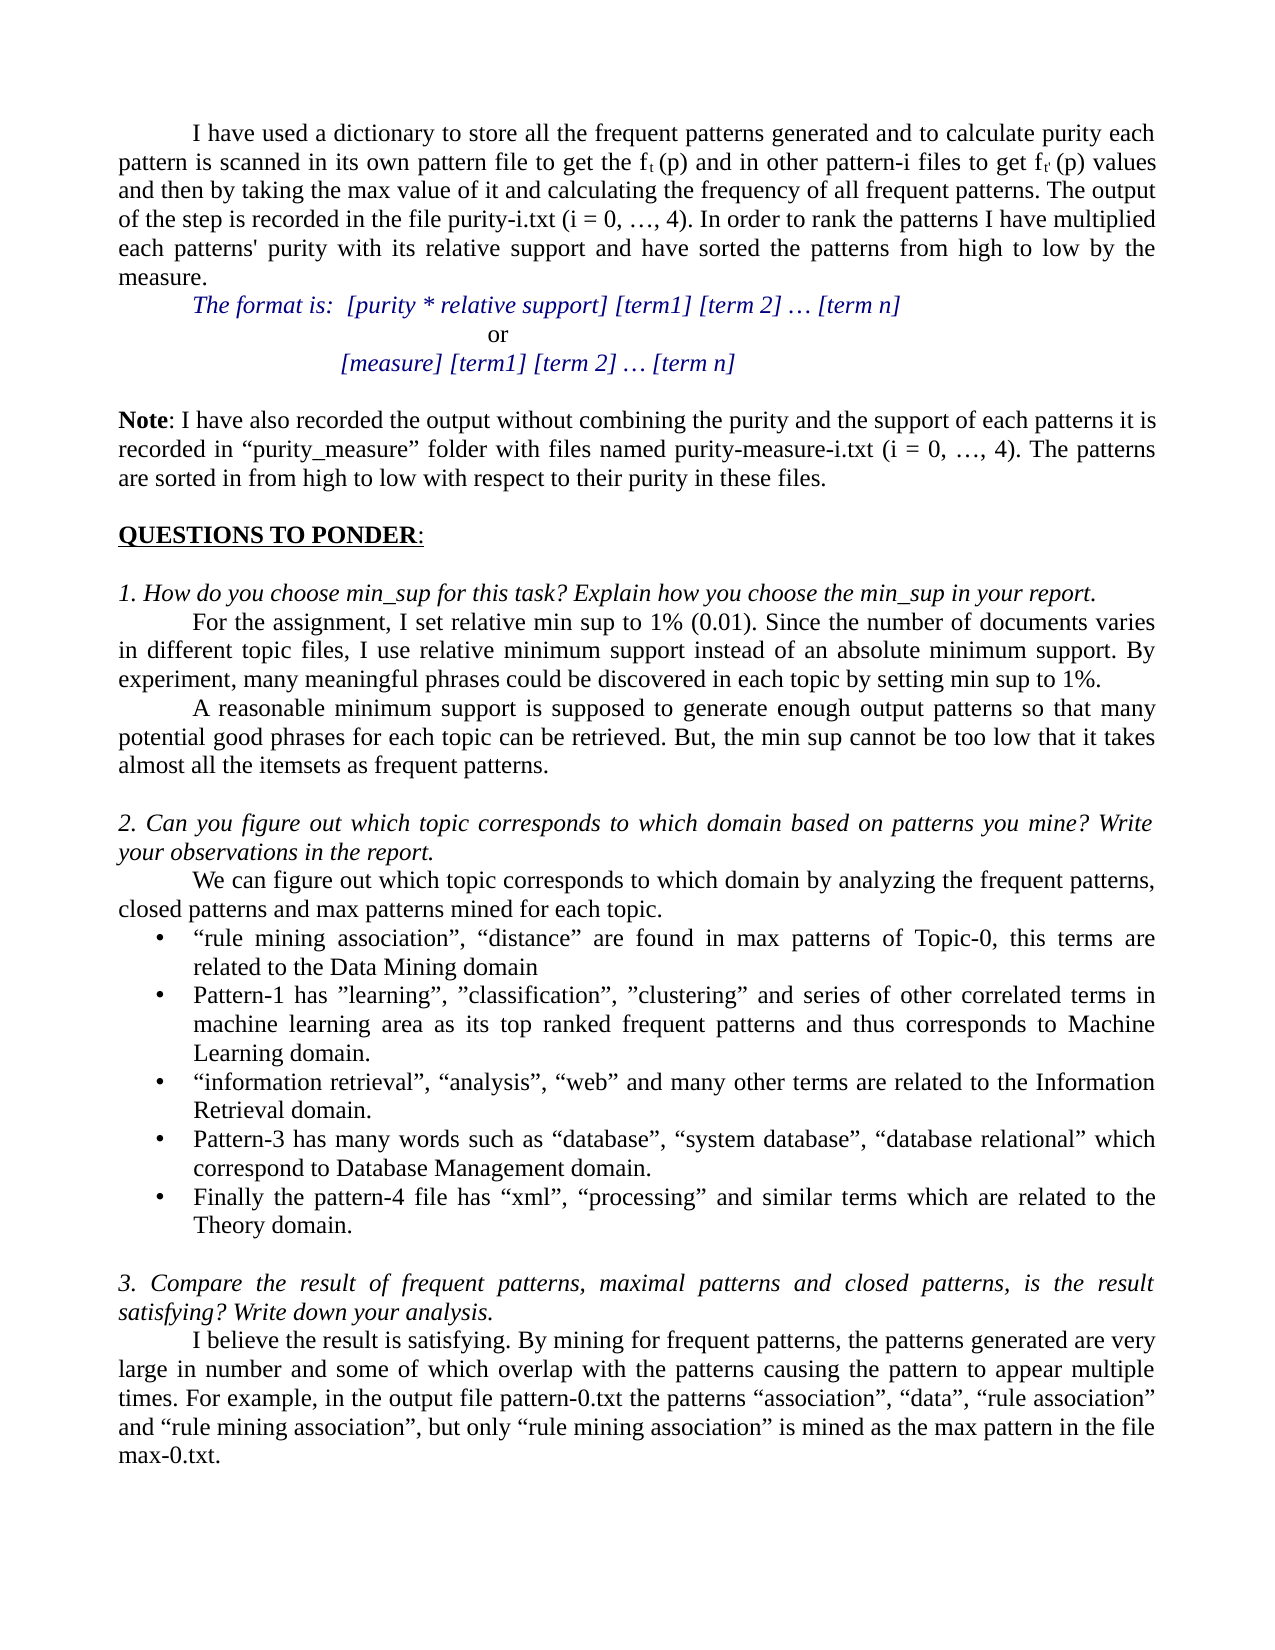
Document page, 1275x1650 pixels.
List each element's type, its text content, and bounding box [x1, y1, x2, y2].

text 1. How do you choose min_sup for this task? Explain how you choose the min_sup in your report. [118, 578, 1157, 607]
text The format is: [purity * relative support] [term1] [term 2] … [term n] [118, 291, 1157, 319]
list “rule mining association”, “distance” are found in max patterns of Topic-0, this terms are related to the Data Mining domain [156, 923, 1157, 981]
text We can figure out which topic corresponds to which domain by analyzing the frequent patterns, closed patterns and max patterns mined for each topic. [118, 866, 1157, 923]
list Finally the pattern-4 file has “xml”, “processing” and similar terms which are related to the Theory domain. [156, 1182, 1157, 1239]
text or [118, 319, 1157, 348]
text QUESTIONS TO PONDER: [118, 521, 1157, 549]
text [measure] [term1] [term 2] … [term n] [118, 348, 1157, 377]
list Pattern-3 has many words such as “database”, “system database”, “database relational” which correspond to Database Management domain. [156, 1124, 1157, 1182]
list Pattern-1 has ”learning”, ”classification”, ”clustering” and series of other correlated terms in machine learning area as its top ranked frequent patterns and thus corresponds to Machine Learning domain. [156, 981, 1157, 1067]
list “information retrieval”, “analysis”, “web” and many other terms are related to the Information Retrieval domain. [156, 1067, 1157, 1124]
text 3. Compare the result of frequent patterns, maximal patterns and closed patterns, is the result satisfying? Write down your analysis. [118, 1268, 1157, 1326]
text Note: I have also recorded the output without combining the purity and the support of each patterns it is recorded in “purity_measure” folder with files named purity-measure-i.txt (i = 0, …, 4). The patterns are sorted in from high to low with respect to their purity in these files. [118, 406, 1157, 492]
text I believe the result is satisfying. By mining for frequent patterns, the patterns generated are very large in number and some of which overlap with the patterns causing the pattern to appear multiple times. For example, in the output file pattern-0.txt the patterns “association”, “data”, “rule association” and “rule mining association”, but only “rule mining association” is mined as the max pattern in the file max-0.txt. [118, 1326, 1157, 1469]
text I have used a dictionary to store all the frequent patterns generated and to calculate purity each pattern is scanned in its own pattern file to get the ft (p) and in other pattern-i files to get ft' (p) values and then by taking the max value of it and calculating the frequency of all frequent patterns. The output of the step is recorded in the file purity-i.txt (i = 0, …, 4). In order to rank the patterns I have multiplied each patterns' purity with its relative support and have sorted the patterns from high to low by the measure. [118, 118, 1157, 291]
text For the assignment, I set relative min sup to 1% (0.01). Since the number of documents varies in different topic files, I use relative minimum support instead of an absolute minimum support. By experiment, many meaningful phrases could be discovered in each topic by setting min sup to 1%. [118, 607, 1157, 693]
text 2. Can you figure out which topic corresponds to which domain based on patterns you mine? Write your observations in the report. [118, 808, 1157, 866]
text A reasonable minimum support is supposed to generate enough output patterns so that many potential good phrases for each topic can be retrieved. But, the min sup cannot be too low that it takes almost all the itemsets as frequent patterns. [118, 693, 1157, 779]
